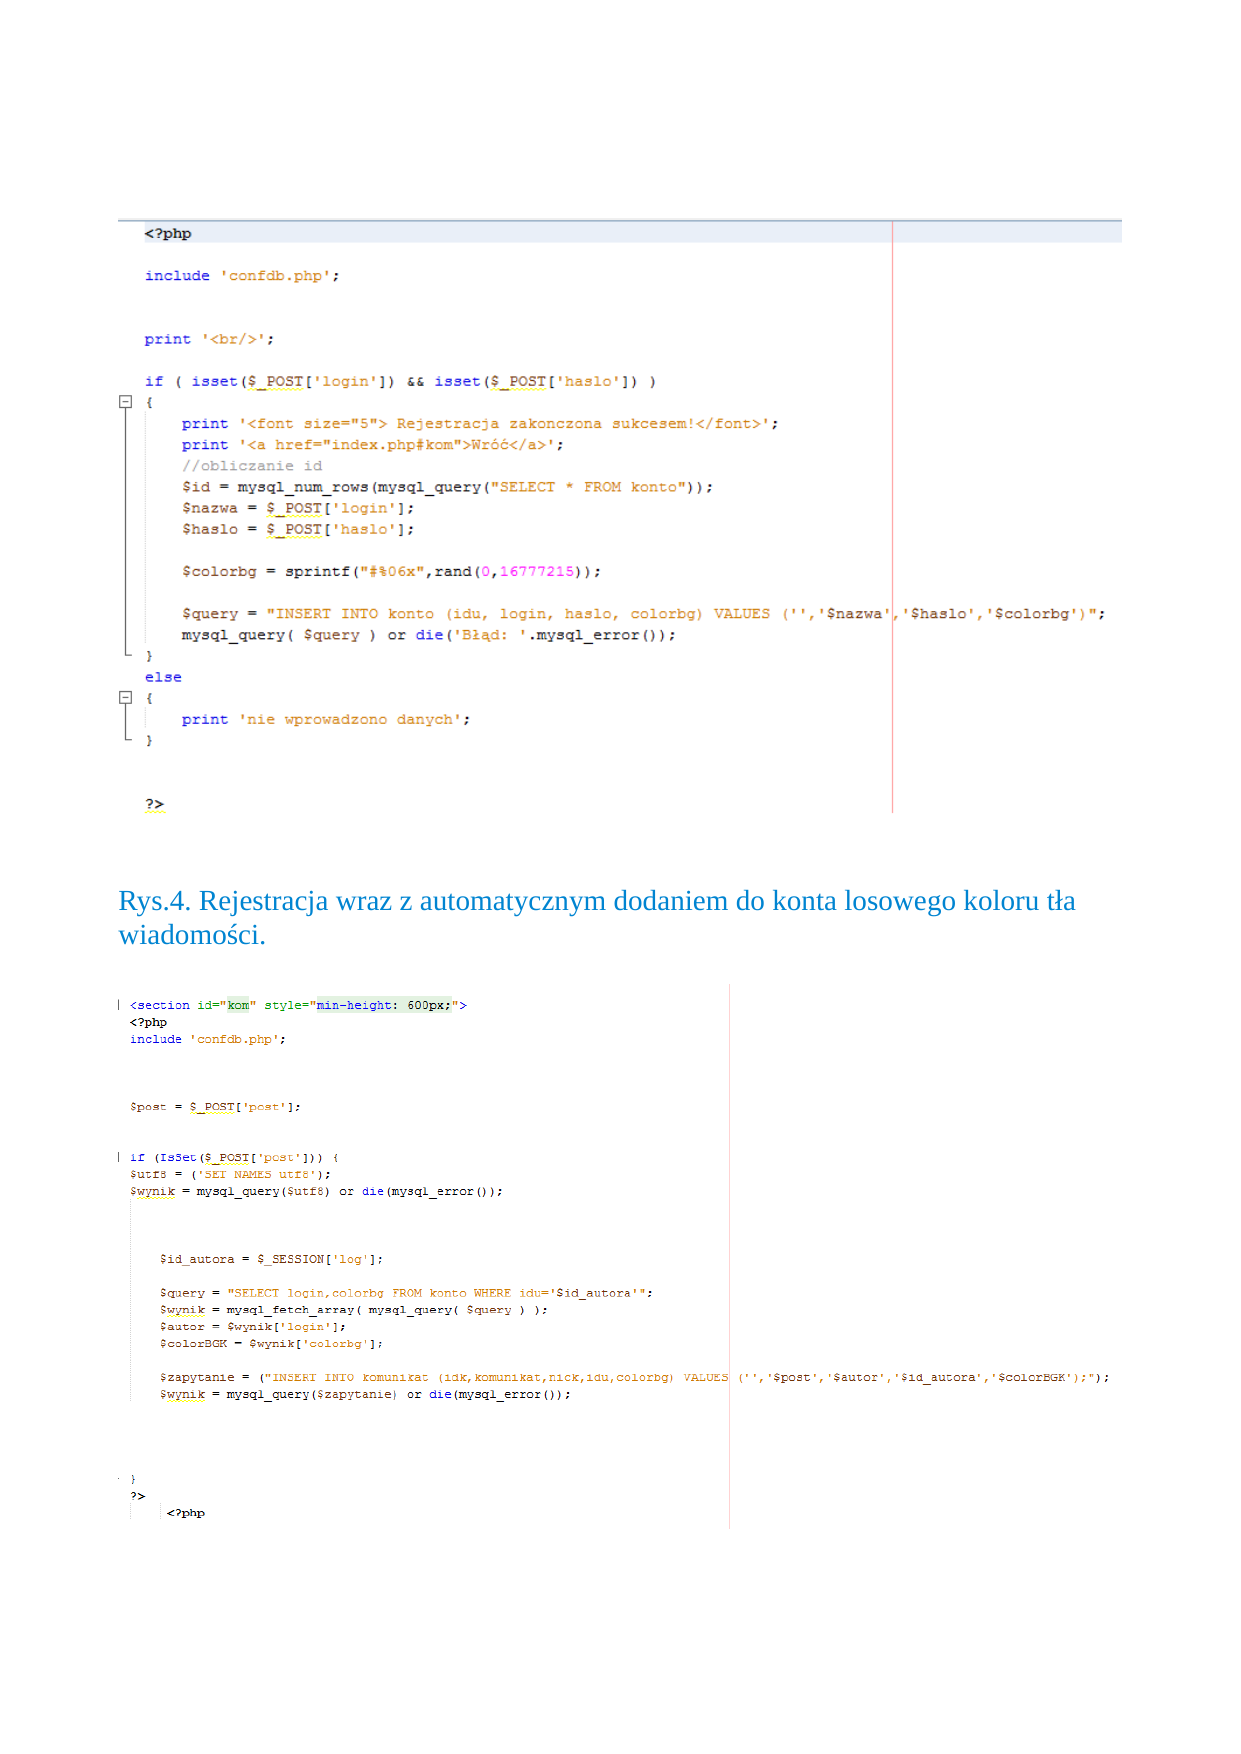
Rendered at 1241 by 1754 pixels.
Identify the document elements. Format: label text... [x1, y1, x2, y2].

text Rys.4. Rejestracja wraz z automatycznym dodaniem do konta losowego koloru tła wiadomości. [118, 883, 1122, 951]
